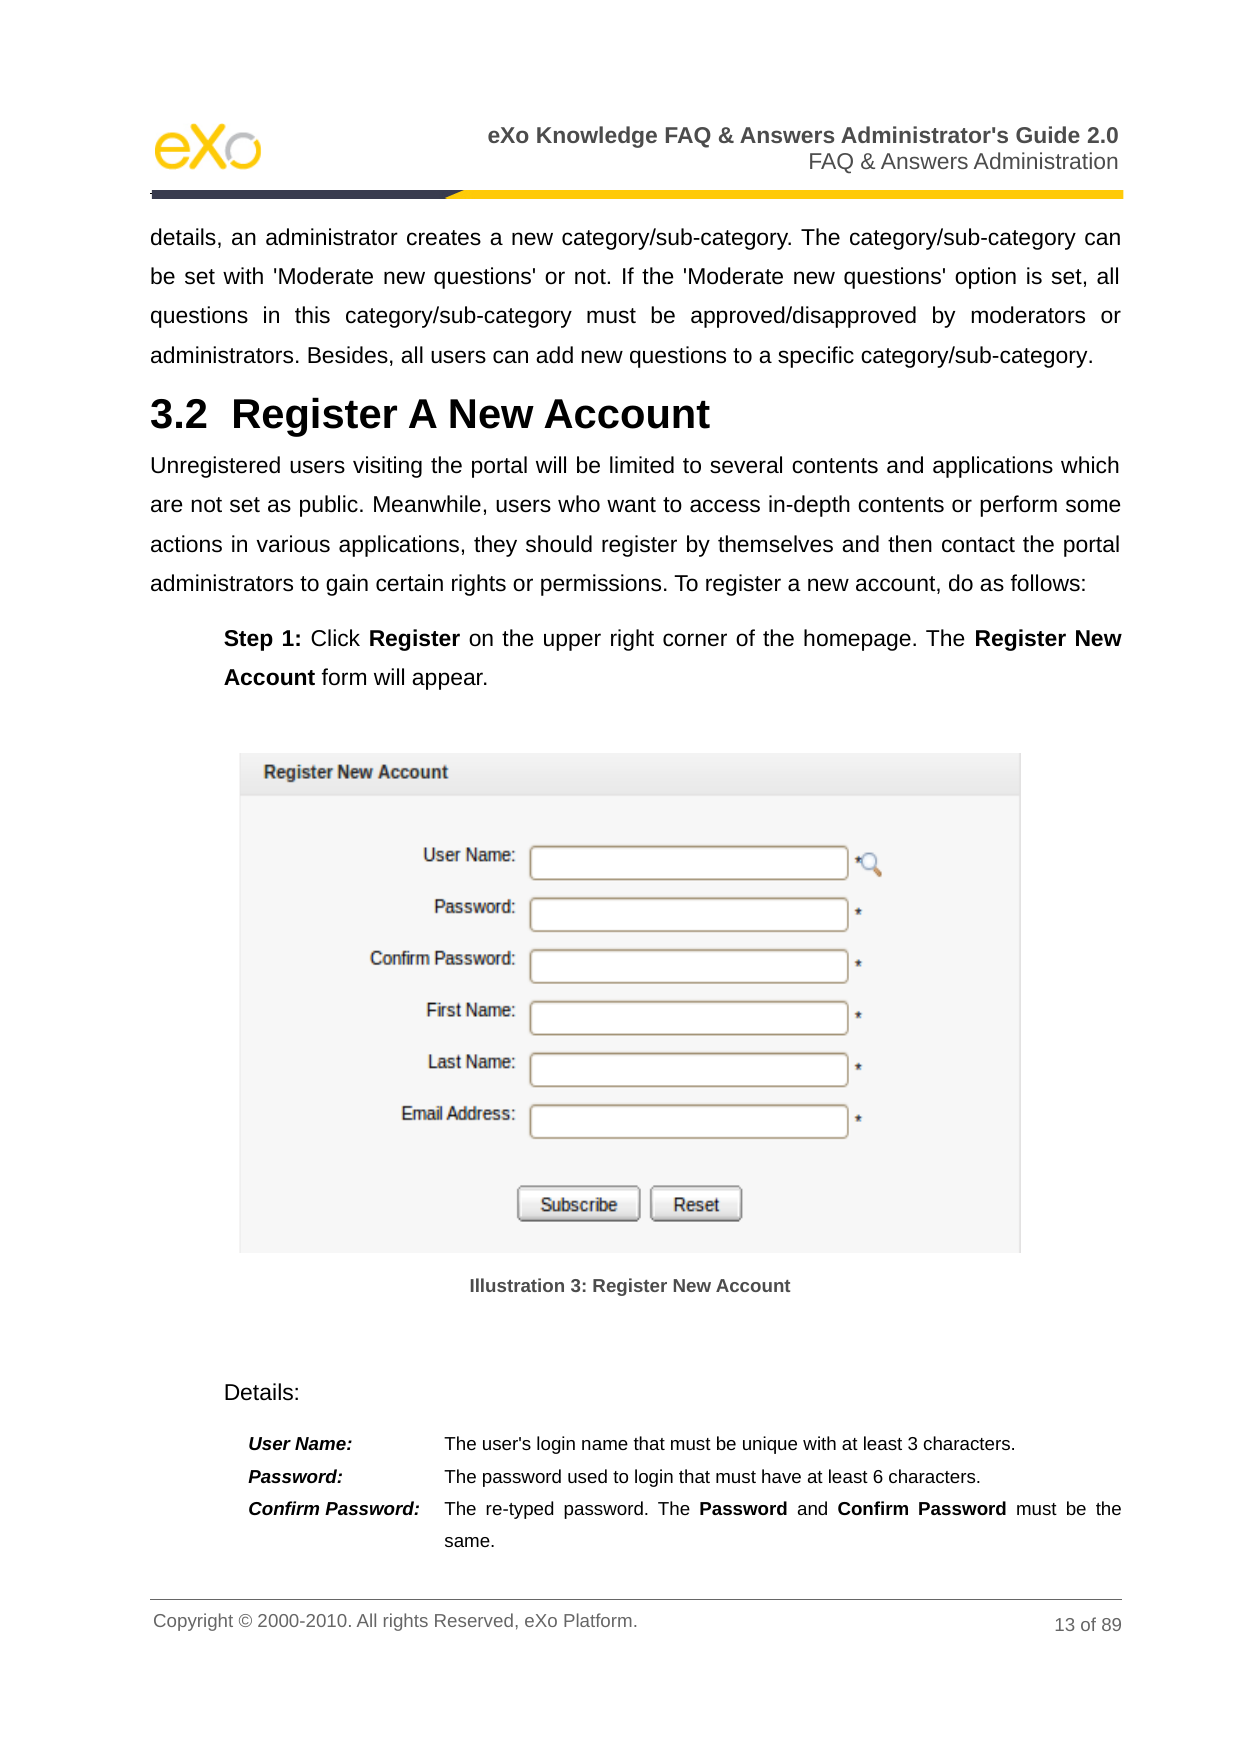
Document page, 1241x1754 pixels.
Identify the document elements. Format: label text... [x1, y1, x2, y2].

text Step 1: Click Register on the upper right corner of the homepage. The Register New Account form will appear. [223, 625, 1122, 691]
text Unregistered users visiting the portal will be limited to several contents and applications which are not set as public. Meanwhile, users who want to access in-depth contents or perform some actions in various applications, they should register by themselves and then contact the portal administrators to gain certain rights or permissions. To register a new account, do as follows: [150, 452, 1122, 597]
picture [151, 190, 1124, 199]
text details, an administrator creates a new category/sub-category. The category/sub-category can be set with 'Moderate new questions' or not. If the 'Moderate new questions' option is set, all questions in this category/sub-category must be approved/disapproved by moderators or administrators. Besides, all users can add new questions to a specific category/sub-category. [150, 223, 1122, 368]
text Details: [150, 1379, 1122, 1405]
text Password: The password used to login that must have at least 6 characters. [248, 1466, 1122, 1487]
text Confirm Password: The re-typed password. The Password and Confirm Password must be the same. [248, 1498, 1122, 1552]
text User Name: The user's login name that must be unique with at least 3 characters. [248, 1433, 1122, 1455]
text Illustration 3: Register New Account [239, 1253, 1021, 1296]
picture [239, 753, 1021, 1253]
subtitle Register A New Account [150, 389, 1122, 437]
picture [155, 123, 262, 170]
